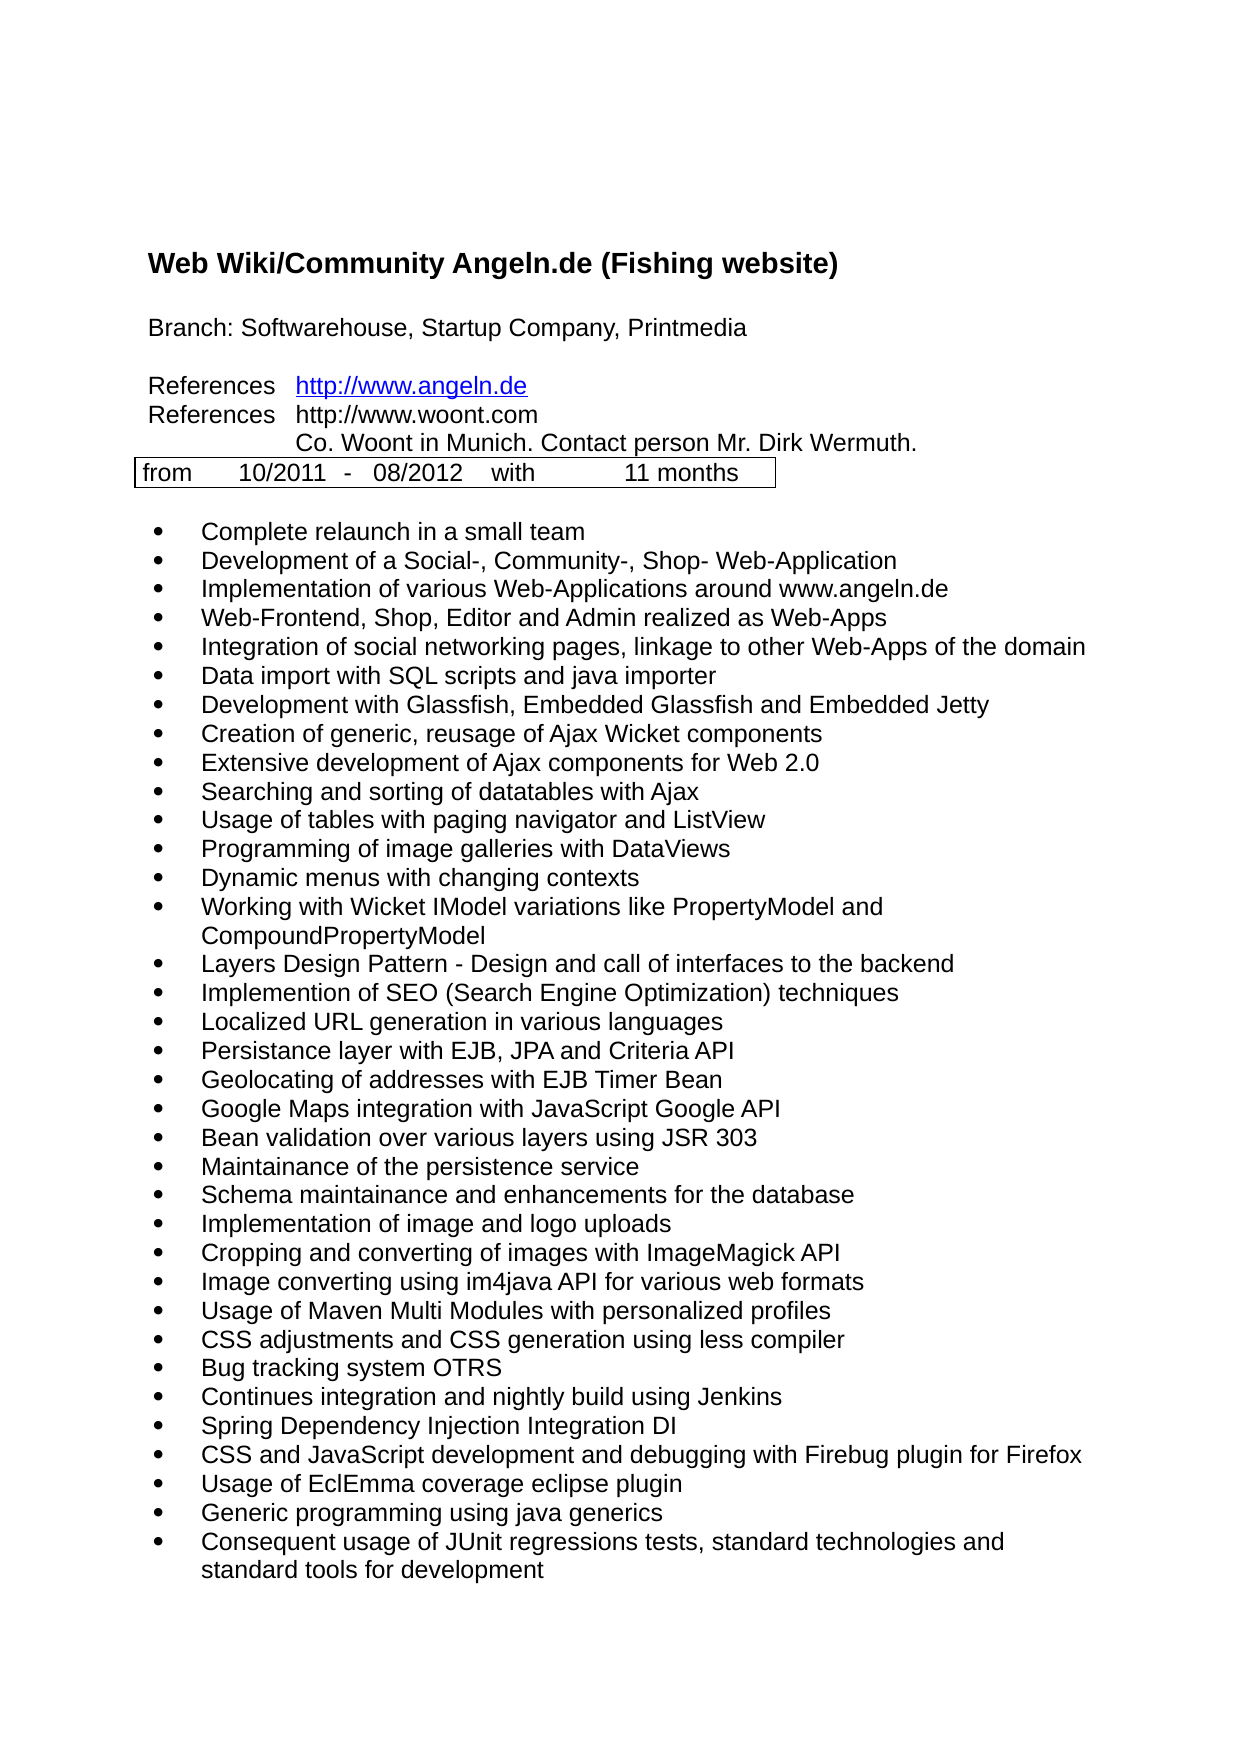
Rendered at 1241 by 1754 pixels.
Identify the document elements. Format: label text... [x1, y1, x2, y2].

list Implementation of various Web-Applications around www.angeln.de [154, 574, 1104, 603]
table_header with [484, 458, 617, 487]
list Usage of tables with paging navigator and ListView [154, 805, 1104, 834]
list Spring Dependency Injection Integration DI [154, 1411, 1104, 1440]
list Programming of image galleries with DataViews [154, 834, 1104, 863]
list Image converting using im4java API for various web formats [154, 1267, 1104, 1296]
list Schema maintainance and enhancements for the database [154, 1180, 1104, 1209]
list Implementation of image and logo uploads [154, 1209, 1104, 1238]
table_header from [136, 458, 231, 487]
table_header 08/2012 [366, 458, 484, 487]
list Generic programming using java generics [154, 1498, 1104, 1527]
list Localized URL generation in various languages [154, 1007, 1104, 1036]
list Implemention of SEO (Search Engine Optimization) techniques [154, 978, 1104, 1007]
text References http://www.angeln.de [148, 371, 1104, 400]
table_header 11 months [617, 458, 775, 487]
table_header - [336, 458, 366, 487]
list Usage of Maven Multi Modules with personalized profiles [154, 1296, 1104, 1324]
list Dynamic menus with changing contexts [154, 863, 1104, 892]
list Web-Frontend, Shop, Editor and Admin realized as Web-Apps [154, 603, 1104, 632]
list Bean validation over various layers using JSR 303 [154, 1123, 1104, 1151]
list Maintainance of the persistence service [154, 1151, 1104, 1180]
list CSS and JavaScript development and debugging with Firebug plugin for Firefox [154, 1440, 1104, 1469]
list Persistance layer with EJB, JPA and Criteria API [154, 1036, 1104, 1065]
list Extensive development of Ajax components for Web 2.0 [154, 748, 1104, 776]
text Branch: Softwarehouse, Startup Company, Printmedia [148, 313, 1104, 342]
list Usage of EclEmma coverage eclipse plugin [154, 1469, 1104, 1498]
text References http://www.woont.com [148, 400, 1104, 428]
list Google Maps integration with JavaScript Google API [154, 1094, 1104, 1123]
list Bug tracking system OTRS [154, 1353, 1104, 1382]
list Development with Glassfish, Embedded Glassfish and Embedded Jetty [154, 690, 1104, 719]
list Cropping and converting of images with ImageMagick API [154, 1238, 1104, 1267]
list Consequent usage of JUnit regressions tests, standard technologies and standard tools for development [154, 1527, 1104, 1584]
list CSS adjustments and CSS generation using less compiler [154, 1324, 1104, 1353]
table_header 10/2011 [231, 458, 336, 487]
subtitle Web Wiki/Community Angeln.de (Fishing website) [148, 246, 1104, 280]
text Co. Woont in Munich. Contact person Mr. Dirk Wermuth. [221, 428, 1104, 457]
list Layers Design Pattern - Design and call of interfaces to the backend [154, 949, 1104, 978]
list Integration of social networking pages, linkage to other Web-Apps of the domain [154, 632, 1104, 661]
list Geolocating of addresses with EJB Timer Bean [154, 1065, 1104, 1094]
list Complete relaunch in a small team [154, 517, 1104, 546]
list Creation of generic, reusage of Ajax Wicket components [154, 719, 1104, 748]
list Development of a Social-, Community-, Shop- Web-Application [154, 546, 1104, 574]
list Continues integration and nightly build using Jenkins [154, 1382, 1104, 1411]
list Searching and sorting of datatables with Ajax [154, 776, 1104, 805]
list Working with Wicket IModel variations like PropertyModel and CompoundPropertyModel [154, 892, 1104, 949]
list Data import with SQL scripts and java importer [154, 661, 1104, 690]
